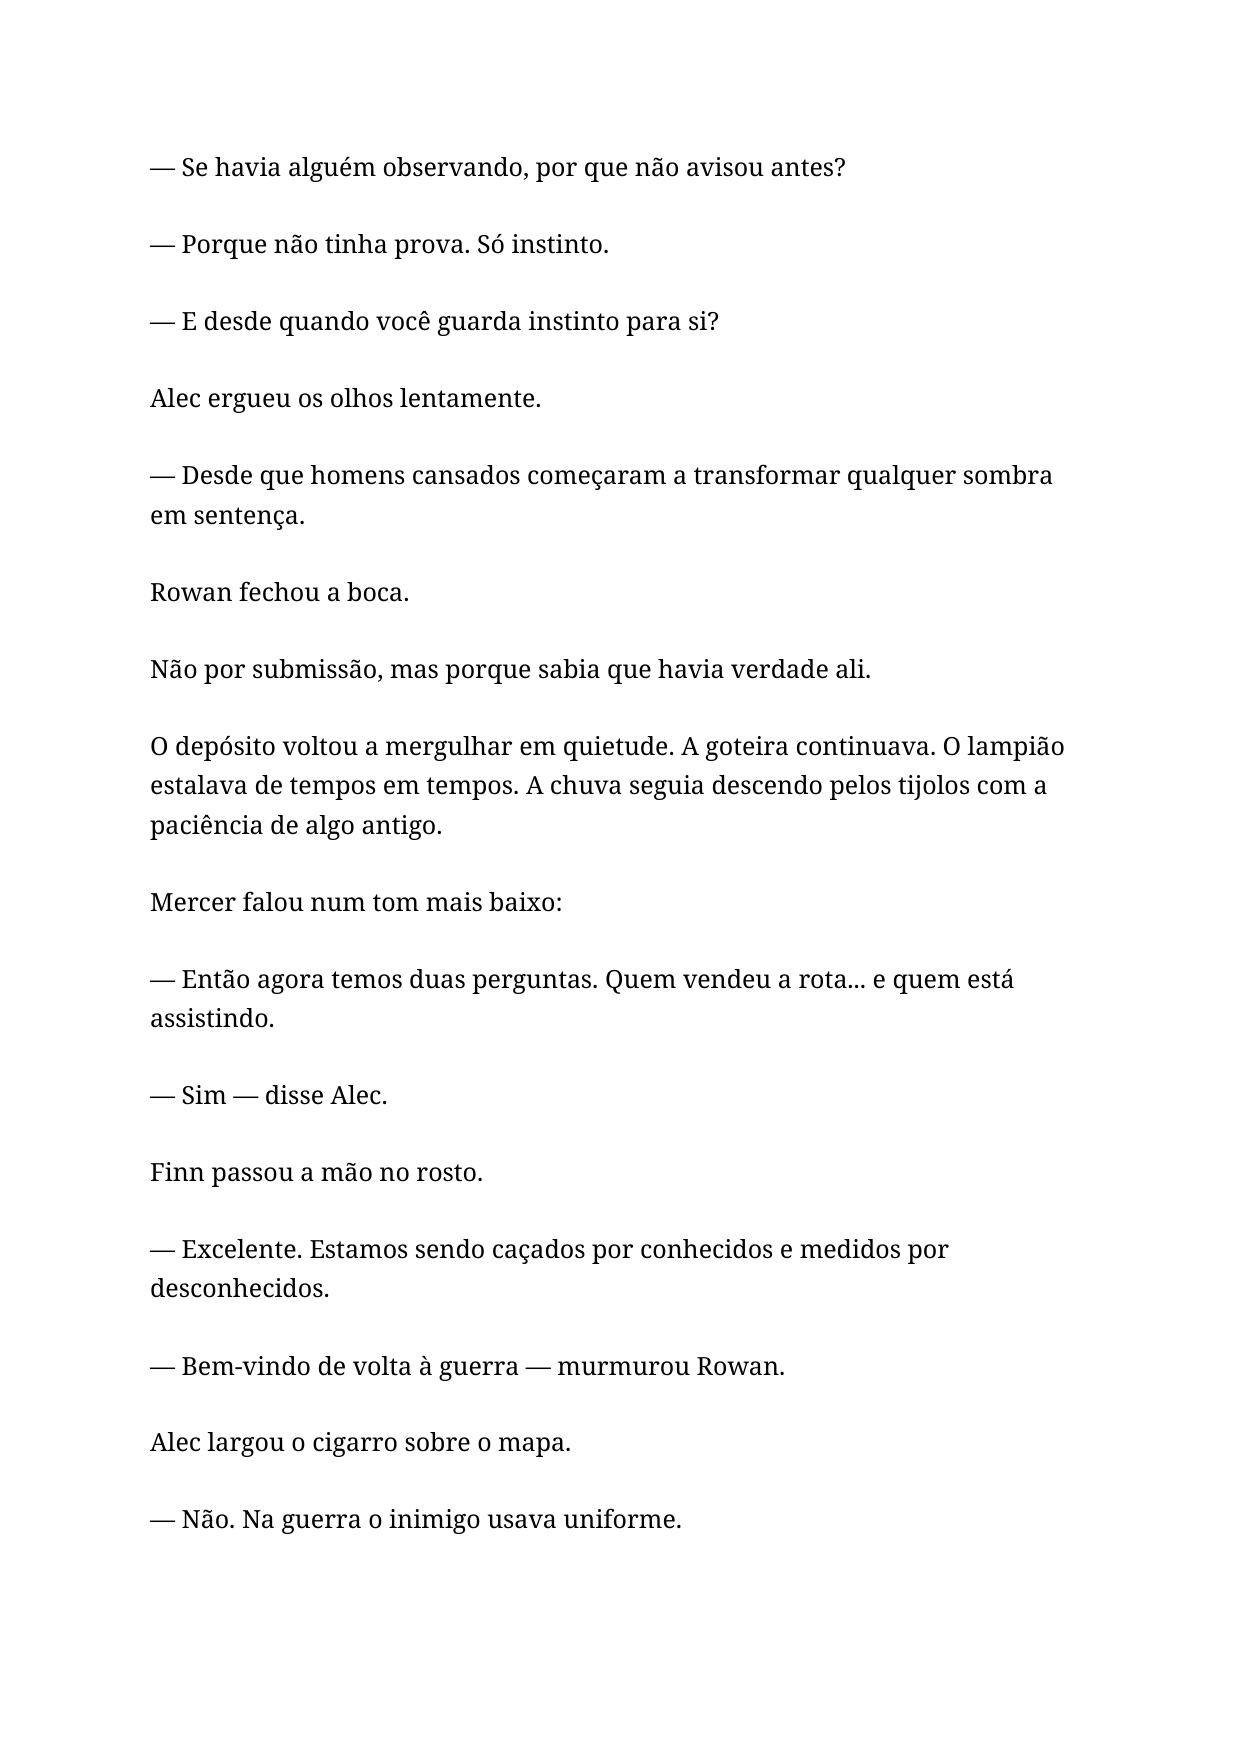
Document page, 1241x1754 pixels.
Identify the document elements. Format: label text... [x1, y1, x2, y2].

text O depósito voltou a mergulhar em quietude. A goteira continuava. O lampião estalava de tempos em tempos. A chuva seguia descendo pelos tijolos com a paciência de algo antigo. [150, 728, 1090, 841]
text Não por submissão, mas porque sabia que havia verdade ali. [150, 651, 1090, 685]
text — Desde que homens cansados começaram a transformar qualquer sombra em sentença. [150, 458, 1090, 531]
text — E desde quando você guarda instinto para si? [150, 304, 1090, 338]
text — Se havia alguém observando, por que não avisou antes? [150, 150, 1090, 184]
text — Excelente. Estamos sendo caçados por conhecidos e medidos por desconhecidos. [150, 1232, 1090, 1305]
text — Não. Na guerra o inimigo usava uniforme. [150, 1502, 1090, 1536]
text Rowan fechou a boca. [150, 574, 1090, 608]
text — Sim — disse Alec. [150, 1078, 1090, 1112]
text Mercer falou num tom mais baixo: [150, 884, 1090, 918]
text — Bem-vindo de volta à guerra — murmurou Rowan. [150, 1348, 1090, 1382]
text Alec largou o cigarro sobre o mapa. [150, 1425, 1090, 1459]
text Alec ergueu os olhos lentamente. [150, 381, 1090, 415]
text — Porque não tinha prova. Só instinto. [150, 227, 1090, 261]
text — Então agora temos duas perguntas. Quem vendeu a rota... e quem está assistindo. [150, 961, 1090, 1035]
text Finn passou a mão no rosto. [150, 1155, 1090, 1189]
